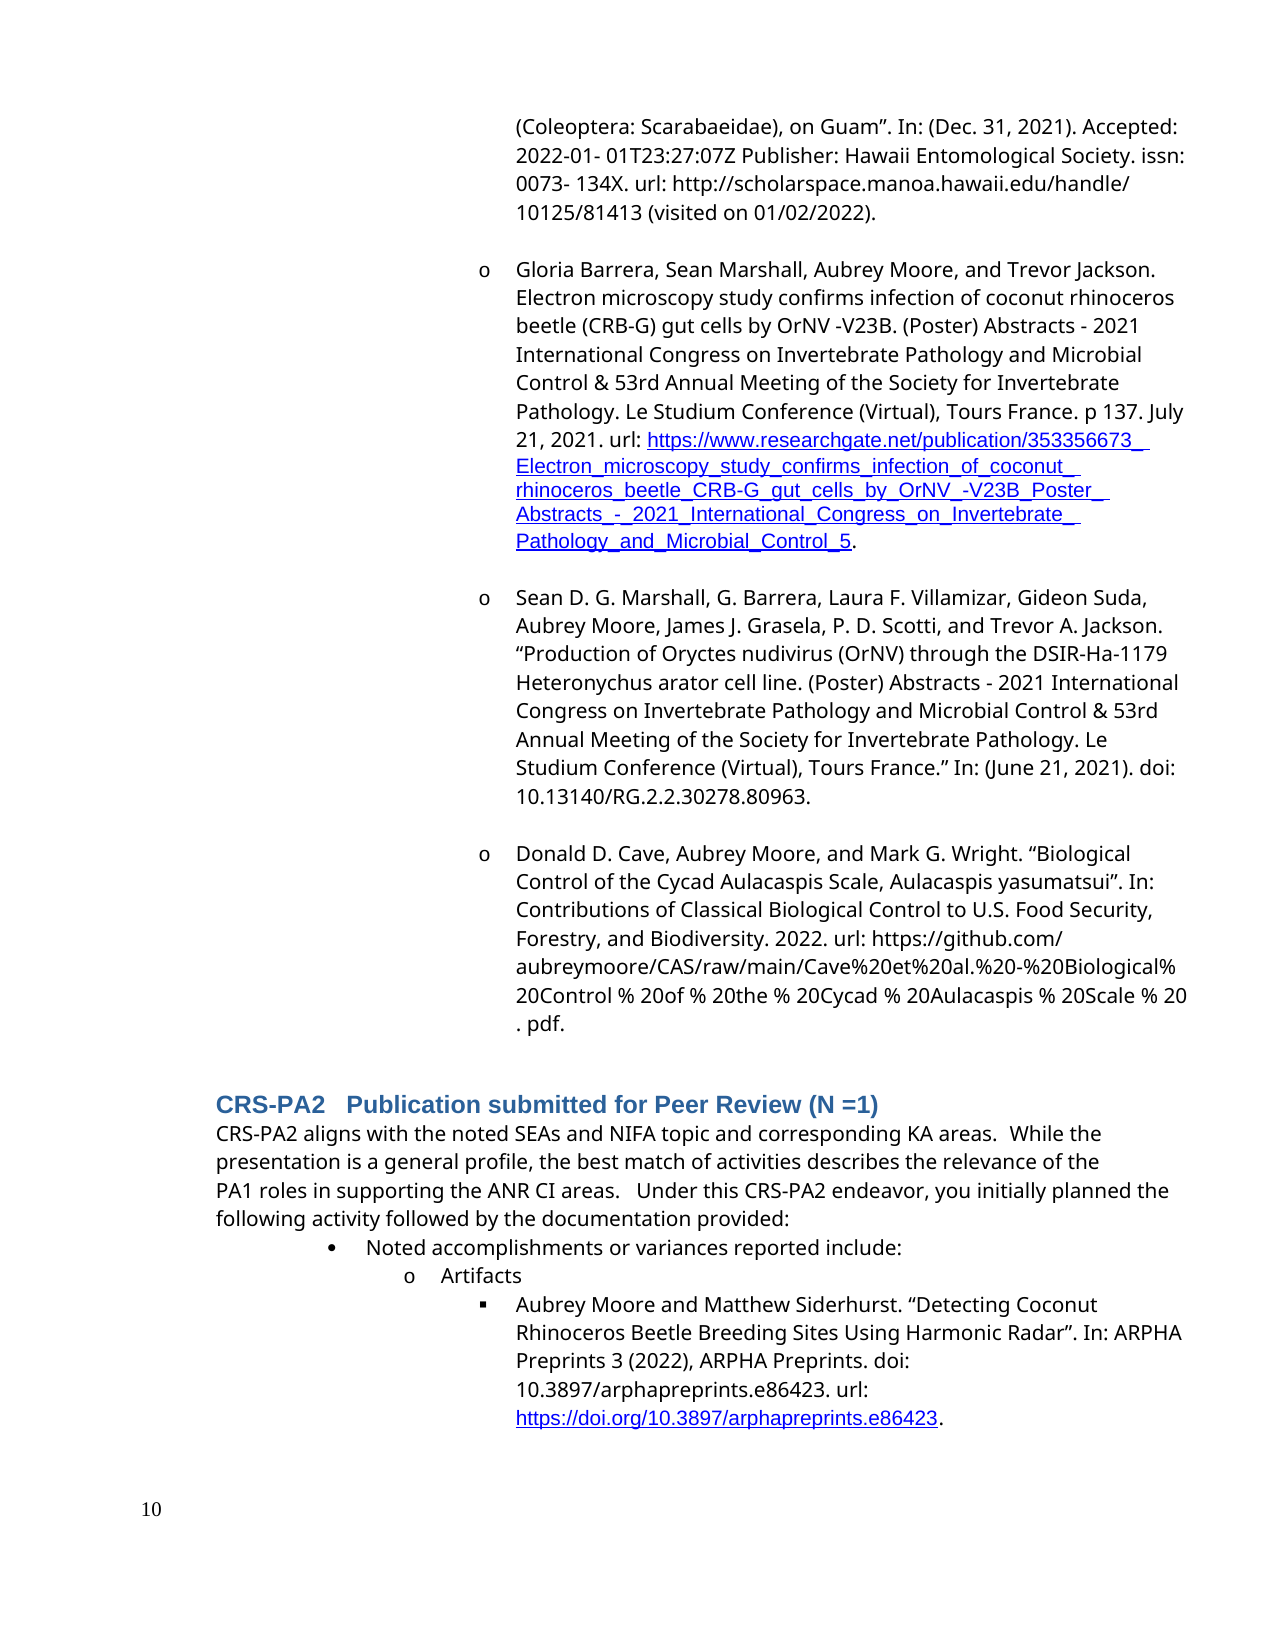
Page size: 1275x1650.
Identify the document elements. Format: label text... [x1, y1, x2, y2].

list Noted accomplishments or variances reported include: [328, 1233, 1191, 1261]
list Donald D. Cave, Aubrey Moore, and Mark G. Wright. “Biological Control of the Cycad Aulacaspis Scale, Aulacaspis yasumatsui”. In: Contributions of Classical Biological Control to U.S. Food Security, Forestry, and Biodiversity. 2022. url: https://github.com/ aubreymoore/CAS/raw/main/Cave%20et%20al.%20-%20Biological% 20Control % 20of % 20the % 20Cycad % 20Aulacaspis % 20Scale % 20 . pdf. [478, 839, 1191, 1038]
subtitle CRS-PA2 Publication submitted for Peer Review (N =1) [216, 1090, 1191, 1119]
list Aubrey Moore and Matthew Siderhurst. “Detecting Coconut Rhinoceros Beetle Breeding Sites Using Harmonic Radar”. In: ARPHA Preprints 3 (2022), ARPHA Preprints. doi: 10.3897/arphapreprints.e86423. url: https://doi.org/10.3897/arphapreprints.e86423. [478, 1290, 1191, 1432]
list Artifacts [403, 1261, 1191, 1290]
text CRS-PA2 aligns with the noted SEAs and NIFA topic and corresponding KA areas. While the presentation is a general profile, the best match of activities describes the relevance of the PA1 roles in supporting the ANR CI areas. Under this CRS-PA2 endeavor, you initially planned the following activity followed by the documentation provided: [216, 1119, 1191, 1233]
list (Coleoptera: Scarabaeidae), on Guam”. In: (Dec. 31, 2021). Accepted: 2022-01- 01T23:27:07Z Publisher: Hawaii Entomological Society. issn: 0073- 134X. url: http://scholarspace.manoa.hawaii.edu/handle/ 10125/81413 (visited on 01/02/2022). [478, 112, 1191, 226]
list Gloria Barrera, Sean Marshall, Aubrey Moore, and Trevor Jackson. Electron microscopy study confirms infection of coconut rhinoceros beetle (CRB-G) gut cells by OrNV -V23B. (Poster) Abstracts - 2021 International Congress on Invertebrate Pathology and Microbial Control & 53rd Annual Meeting of the Society for Invertebrate Pathology. Le Studium Conference (Virtual), Tours France. p 137. July 21, 2021. url: https://www.researchgate.net/publication/353356673_ Electron_microscopy_study_confirms_infection_of_coconut_ rhinoceros_beetle_CRB-G_gut_cells_by_OrNV_-V23B_Poster_ Abstracts_-_2021_International_Congress_on_Invertebrate_ Pathology_and_Microbial_Control_5. [478, 255, 1191, 554]
list Sean D. G. Marshall, G. Barrera, Laura F. Villamizar, Gideon Suda, Aubrey Moore, James J. Grasela, P. D. Scotti, and Trevor A. Jackson. “Production of Oryctes nudivirus (OrNV) through the DSIR-Ha-1179 Heteronychus arator cell line. (Poster) Abstracts - 2021 International Congress on Invertebrate Pathology and Microbial Control & 53rd Annual Meeting of the Society for Invertebrate Pathology. Le Studium Conference (Virtual), Tours France.” In: (June 21, 2021). doi: 10.13140/RG.2.2.30278.80963. [478, 583, 1191, 810]
